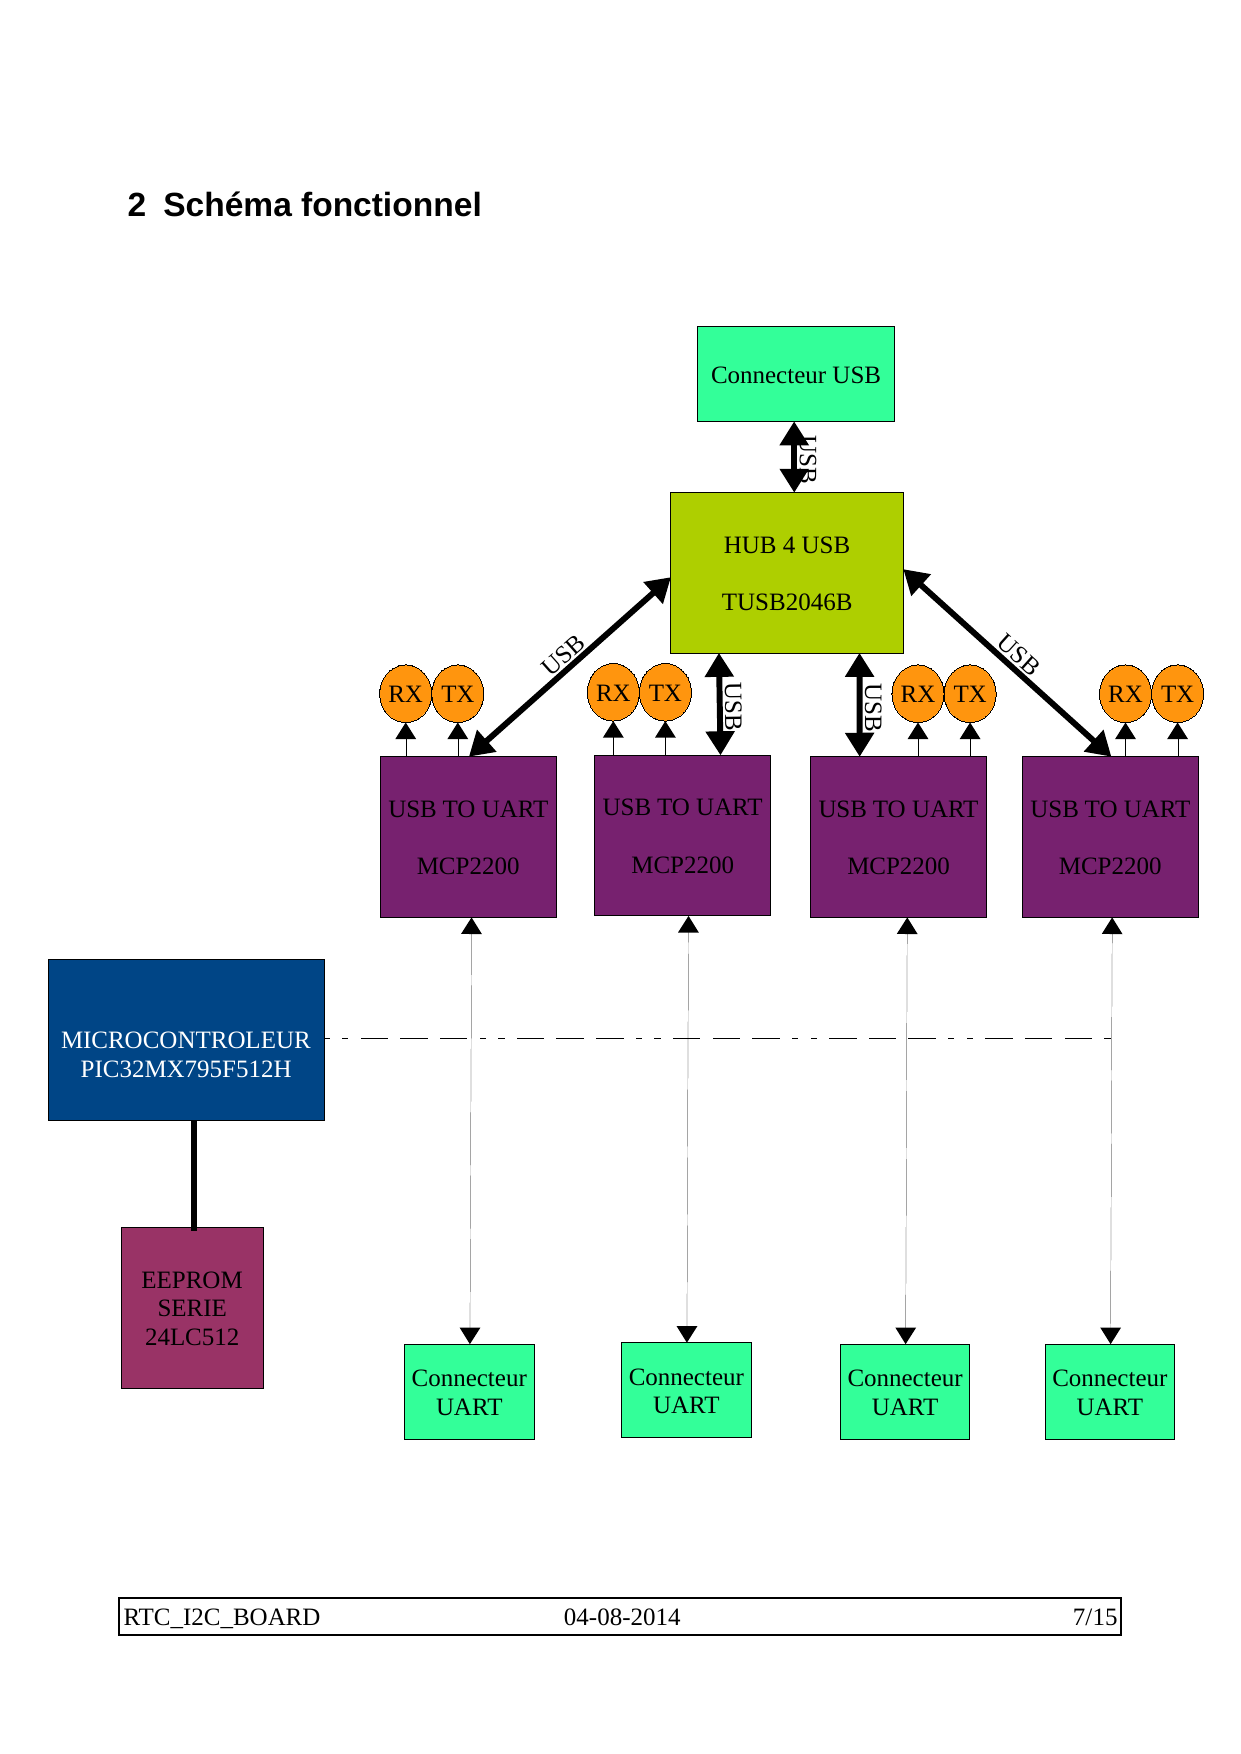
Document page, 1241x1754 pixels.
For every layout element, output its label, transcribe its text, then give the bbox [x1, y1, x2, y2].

subtitle Schéma fonctionnel [118, 184, 1122, 223]
